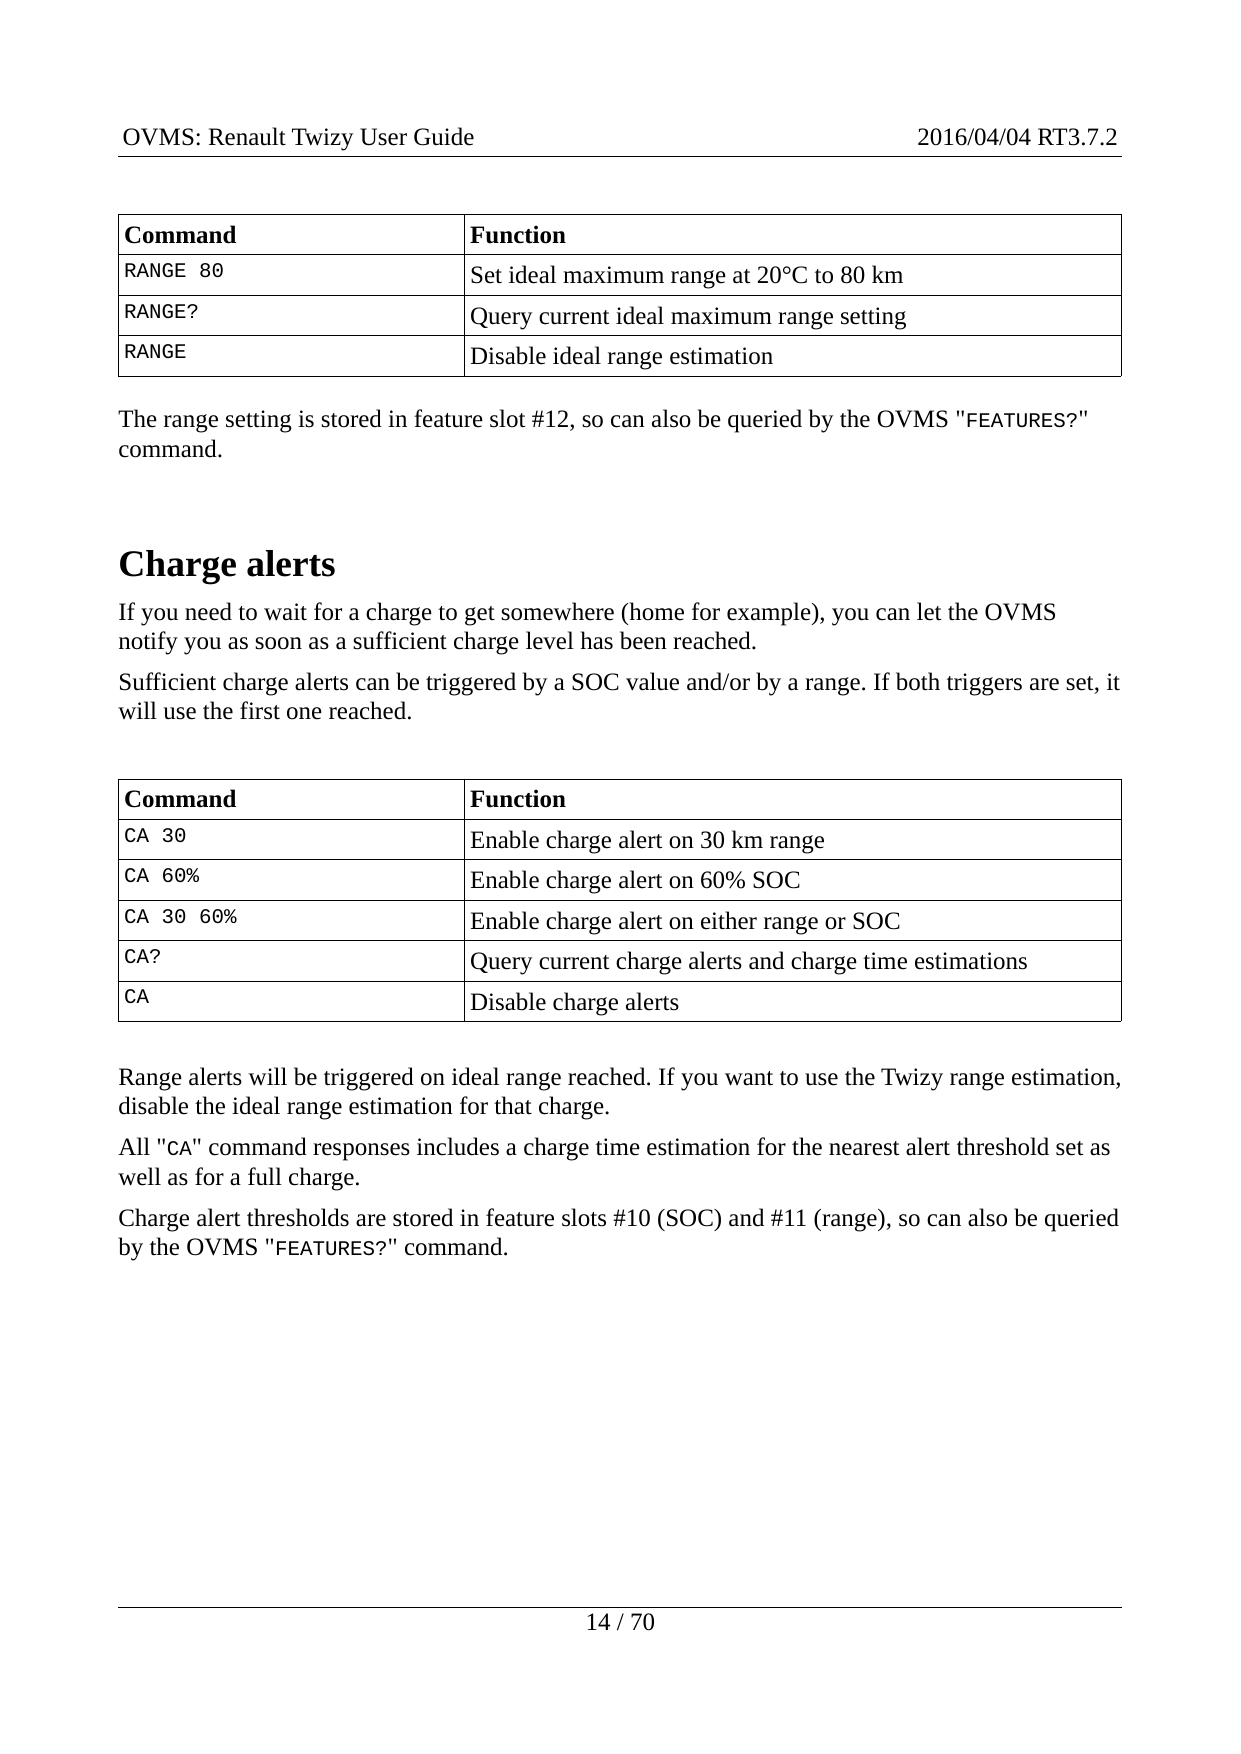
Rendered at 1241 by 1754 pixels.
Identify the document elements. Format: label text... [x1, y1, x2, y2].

table_header Function [465, 215, 1121, 254]
text Range alerts will be triggered on ideal range reached. If you want to use the Twizy range estimation, disable the ideal range estimation for that charge. [118, 1062, 1122, 1120]
table_cell CA 30 60% [119, 901, 464, 940]
table_cell Disable ideal range estimation [465, 336, 1121, 376]
subtitle Charge alerts [118, 542, 1122, 585]
table_cell Enable charge alert on 60% SOC [465, 860, 1121, 900]
table_header Function [465, 780, 1121, 819]
table_cell Set ideal maximum range at 20°C to 80 km [465, 255, 1121, 295]
table_cell Enable charge alert on 30 km range [465, 820, 1121, 859]
table_cell RANGE 80 [119, 255, 464, 295]
table_cell CA 30 [119, 820, 464, 859]
table_cell CA 60% [119, 860, 464, 900]
table_cell Query current charge alerts and charge time estimations [465, 941, 1121, 981]
table_cell Query current ideal maximum range setting [465, 296, 1121, 335]
table_cell CA? [119, 941, 464, 981]
text The range setting is stored in feature slot #12, so can also be queried by the OVMS "FEATURES?" command. [118, 404, 1122, 463]
text Charge alert thresholds are stored in feature slots #10 (SOC) and #11 (range), so can also be queried by the OVMS "FEATURES?" command. [118, 1203, 1122, 1262]
table_cell RANGE [119, 336, 464, 376]
table_header Command [119, 215, 464, 254]
text All "CA" command responses includes a charge time estimation for the nearest alert threshold set as well as for a full charge. [118, 1132, 1122, 1191]
table_cell Disable charge alerts [465, 982, 1121, 1021]
table_cell CA [119, 982, 464, 1021]
table_cell RANGE? [119, 296, 464, 335]
table_cell Enable charge alert on either range or SOC [465, 901, 1121, 940]
text If you need to wait for a charge to get somewhere (home for example), you can let the OVMS notify you as soon as a sufficient charge level has been reached. [118, 597, 1122, 655]
table_header Command [119, 780, 464, 819]
text Sufficient charge alerts can be triggered by a SOC value and/or by a range. If both triggers are set, it will use the first one reached. [118, 667, 1122, 725]
